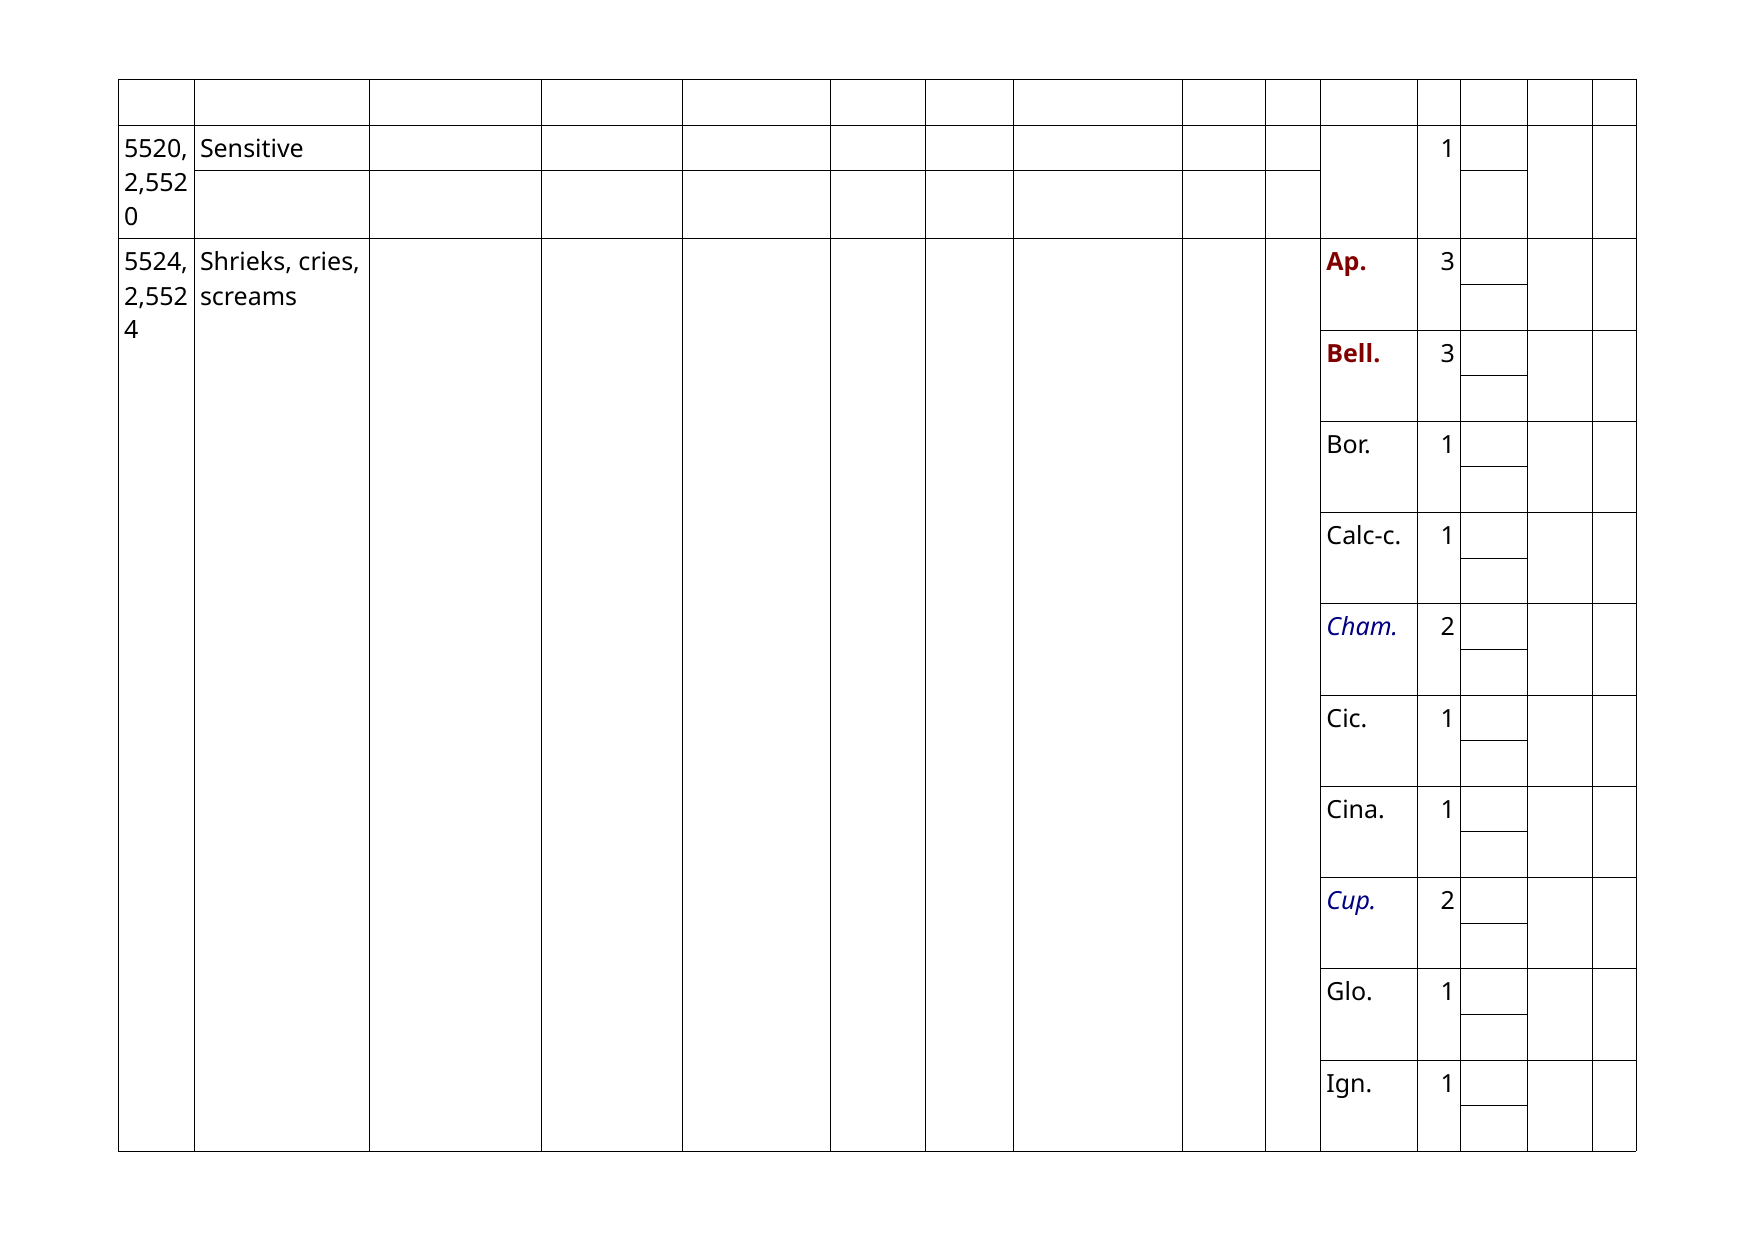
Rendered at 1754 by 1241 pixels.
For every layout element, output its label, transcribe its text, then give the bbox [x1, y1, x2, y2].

table_cell [1461, 126, 1527, 170]
table_cell [926, 80, 1013, 124]
table_cell [1014, 80, 1182, 124]
table_cell [1461, 969, 1527, 1014]
table_cell [542, 126, 682, 170]
table_cell [1593, 696, 1636, 786]
table_cell [370, 171, 541, 238]
table_cell [195, 171, 369, 238]
table_cell Glo. [1321, 969, 1417, 1059]
table_cell 5524,2,5524 [119, 239, 194, 1151]
table_cell [542, 171, 682, 238]
table_cell [370, 239, 541, 1151]
table_cell Bor. [1321, 422, 1417, 512]
table_cell [1461, 1015, 1527, 1059]
table_cell 3 [1418, 239, 1460, 329]
table_cell [370, 80, 541, 124]
table_cell 1 [1418, 787, 1460, 877]
table_cell [195, 80, 369, 124]
table_cell 1 [1418, 1061, 1460, 1151]
table_cell [1014, 239, 1182, 1151]
table_cell [1461, 1106, 1527, 1151]
table_cell [1461, 422, 1527, 466]
table_cell [1528, 878, 1592, 968]
table_cell [831, 80, 925, 124]
table_cell [1461, 878, 1527, 923]
table_cell [1528, 969, 1592, 1059]
table_cell [1461, 80, 1527, 124]
table_cell [1593, 969, 1636, 1059]
table_cell [1321, 80, 1417, 124]
table_cell [683, 80, 830, 124]
table_cell [831, 126, 925, 170]
table_cell [1528, 126, 1592, 238]
table_cell [1461, 696, 1527, 740]
table_cell [1461, 467, 1527, 512]
table_cell [1461, 832, 1527, 877]
table_cell [1418, 80, 1460, 124]
table_cell [1461, 239, 1527, 284]
table_cell [1461, 513, 1527, 558]
table_cell [1266, 126, 1320, 170]
table_cell [1183, 126, 1265, 170]
table_cell [1461, 924, 1527, 968]
table_cell 5520,2,5520 [119, 126, 194, 238]
table_cell Bell. [1321, 331, 1417, 421]
table_cell [1461, 285, 1527, 329]
table_cell [1183, 239, 1265, 1151]
table_cell [1528, 696, 1592, 786]
table_cell Sensitive [195, 126, 369, 170]
table_cell 1 [1418, 969, 1460, 1059]
table_cell [683, 171, 830, 238]
table_cell [1528, 422, 1592, 512]
table_cell [1321, 126, 1417, 238]
table_cell [1593, 422, 1636, 512]
table_cell [1528, 513, 1592, 603]
table_cell 2 [1418, 878, 1460, 968]
table_cell 2 [1418, 604, 1460, 694]
table_cell [926, 171, 1013, 238]
table_cell [542, 80, 682, 124]
table_cell [831, 239, 925, 1151]
table_cell [1461, 376, 1527, 421]
table_cell Cham. [1321, 604, 1417, 694]
table_cell [1461, 331, 1527, 375]
table_cell Ap. [1321, 239, 1417, 329]
table_cell [1593, 878, 1636, 968]
table_cell [1593, 126, 1636, 238]
table_cell Cup. [1321, 878, 1417, 968]
table_cell [683, 126, 830, 170]
table_cell [683, 239, 830, 1151]
table_cell [1461, 1061, 1527, 1105]
table_cell 1 [1418, 696, 1460, 786]
table_cell [1014, 126, 1182, 170]
table_cell [1528, 80, 1592, 124]
table_cell [1183, 171, 1265, 238]
table_cell Cina. [1321, 787, 1417, 877]
table_cell [1461, 787, 1527, 831]
table_cell [1528, 604, 1592, 694]
table_cell [1183, 80, 1265, 124]
table_cell [1528, 239, 1592, 329]
table_cell [1528, 1061, 1592, 1151]
table_cell 1 [1418, 513, 1460, 603]
table_cell Shrieks, cries, screams [195, 239, 369, 1151]
table_cell [926, 126, 1013, 170]
table_cell 1 [1418, 422, 1460, 512]
table_cell Calc-c. [1321, 513, 1417, 603]
table_cell Ign. [1321, 1061, 1417, 1151]
table_cell [1528, 787, 1592, 877]
table_cell [831, 171, 925, 238]
table_cell [1593, 239, 1636, 329]
table_cell [1266, 171, 1320, 238]
table_cell [370, 126, 541, 170]
table_cell [1266, 80, 1320, 124]
table_cell [1593, 604, 1636, 694]
table_cell [1593, 513, 1636, 603]
table_cell Cic. [1321, 696, 1417, 786]
table_cell [1461, 650, 1527, 694]
table_cell [1593, 80, 1636, 124]
table_cell [542, 239, 682, 1151]
table_cell [1266, 239, 1320, 1151]
table_cell [1461, 171, 1527, 238]
table_cell [1461, 604, 1527, 649]
table_cell 3 [1418, 331, 1460, 421]
table_cell [1014, 171, 1182, 238]
table_cell 1 [1418, 126, 1460, 238]
table_cell [926, 239, 1013, 1151]
table_cell [1461, 741, 1527, 786]
table_cell [1593, 331, 1636, 421]
table_cell [1593, 787, 1636, 877]
table_cell [1593, 1061, 1636, 1151]
table_cell [1528, 331, 1592, 421]
table_cell [119, 80, 194, 124]
table_cell [1461, 559, 1527, 603]
